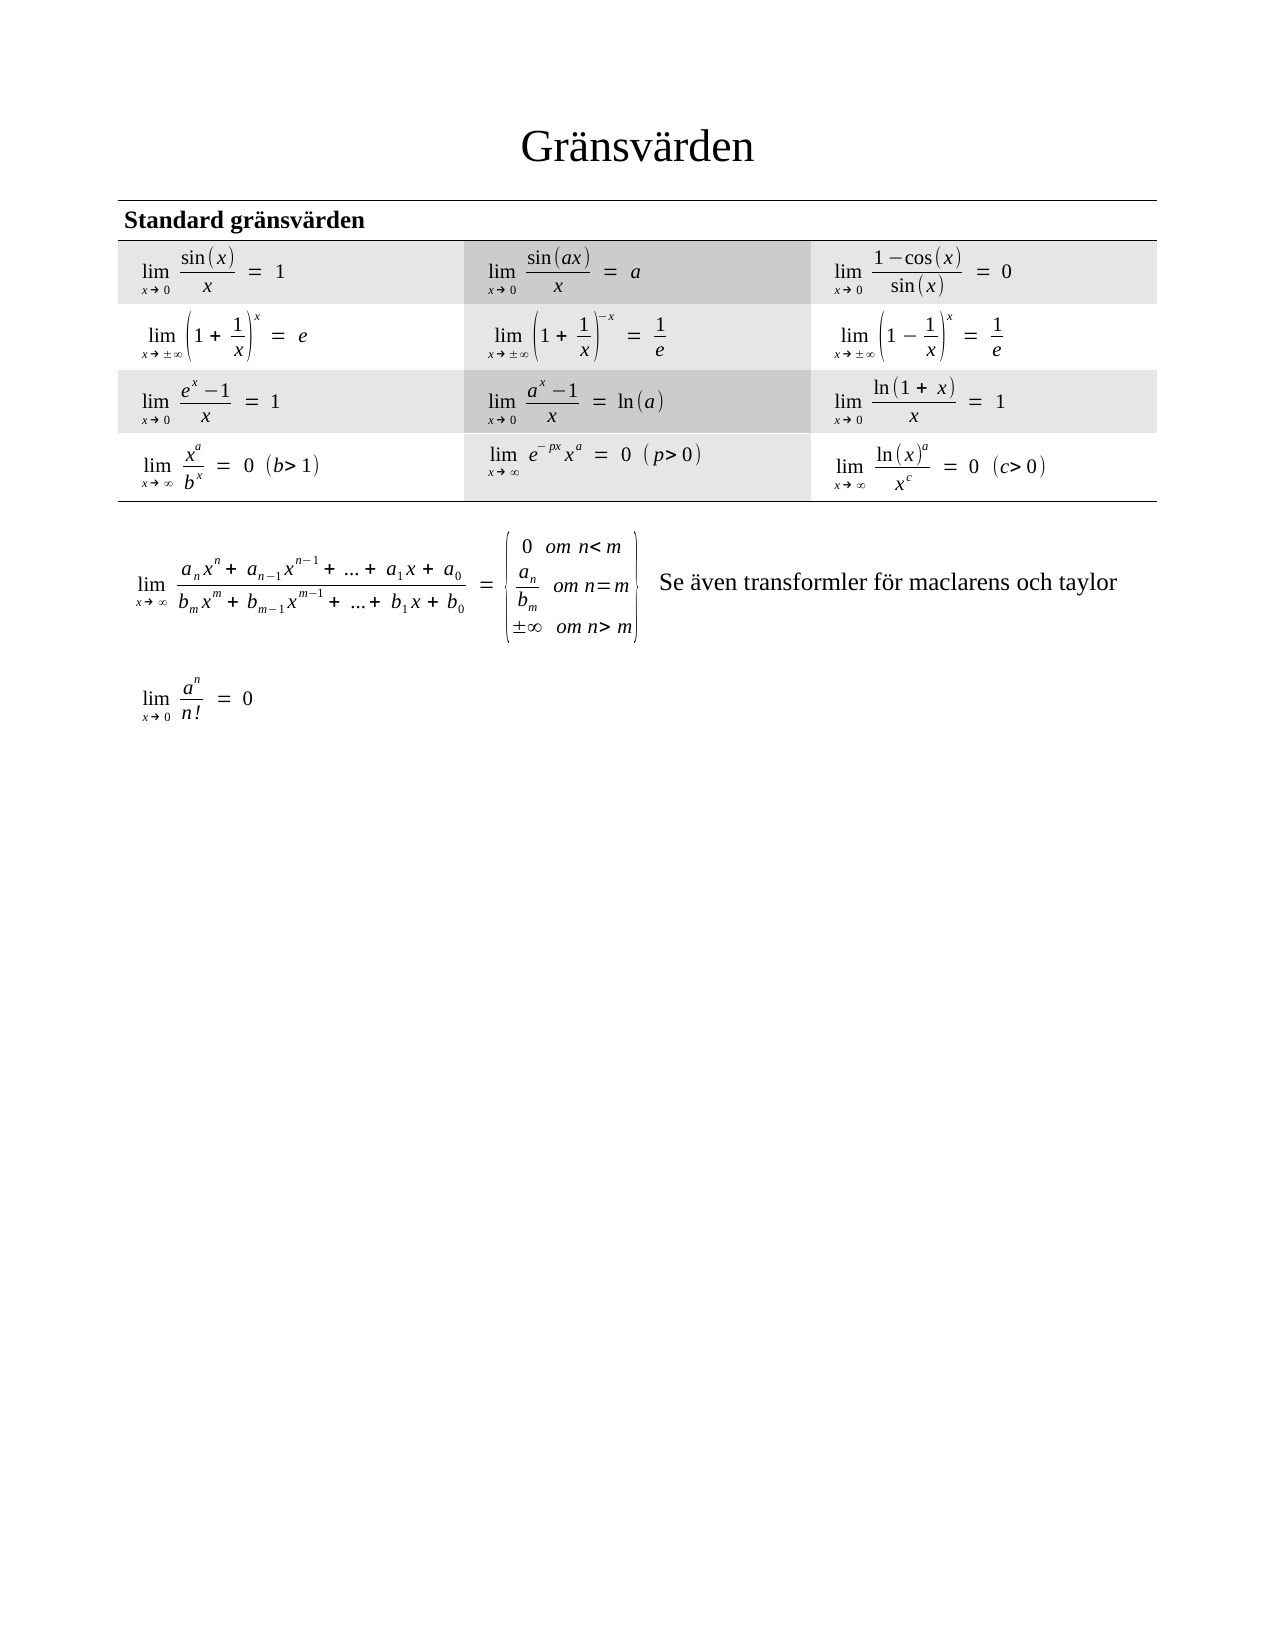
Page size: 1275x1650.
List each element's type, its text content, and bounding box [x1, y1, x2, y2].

table_cell [118, 370, 464, 433]
table_cell [464, 304, 811, 370]
table_header [811, 201, 1157, 240]
table_cell [811, 304, 1157, 370]
text Se även transformler för maclarens och taylor [118, 530, 1157, 644]
table_cell [464, 370, 811, 433]
table_cell [811, 241, 1157, 304]
text Gränsvärden [118, 118, 1157, 171]
table_cell [811, 434, 1157, 501]
table_cell [118, 434, 464, 501]
table_cell [118, 241, 464, 304]
table_header Standard gränsvärden [118, 201, 464, 240]
table_header [464, 201, 811, 240]
table_cell [118, 304, 464, 370]
table_cell [464, 434, 811, 501]
table_cell [811, 370, 1157, 433]
table_cell [464, 241, 811, 304]
